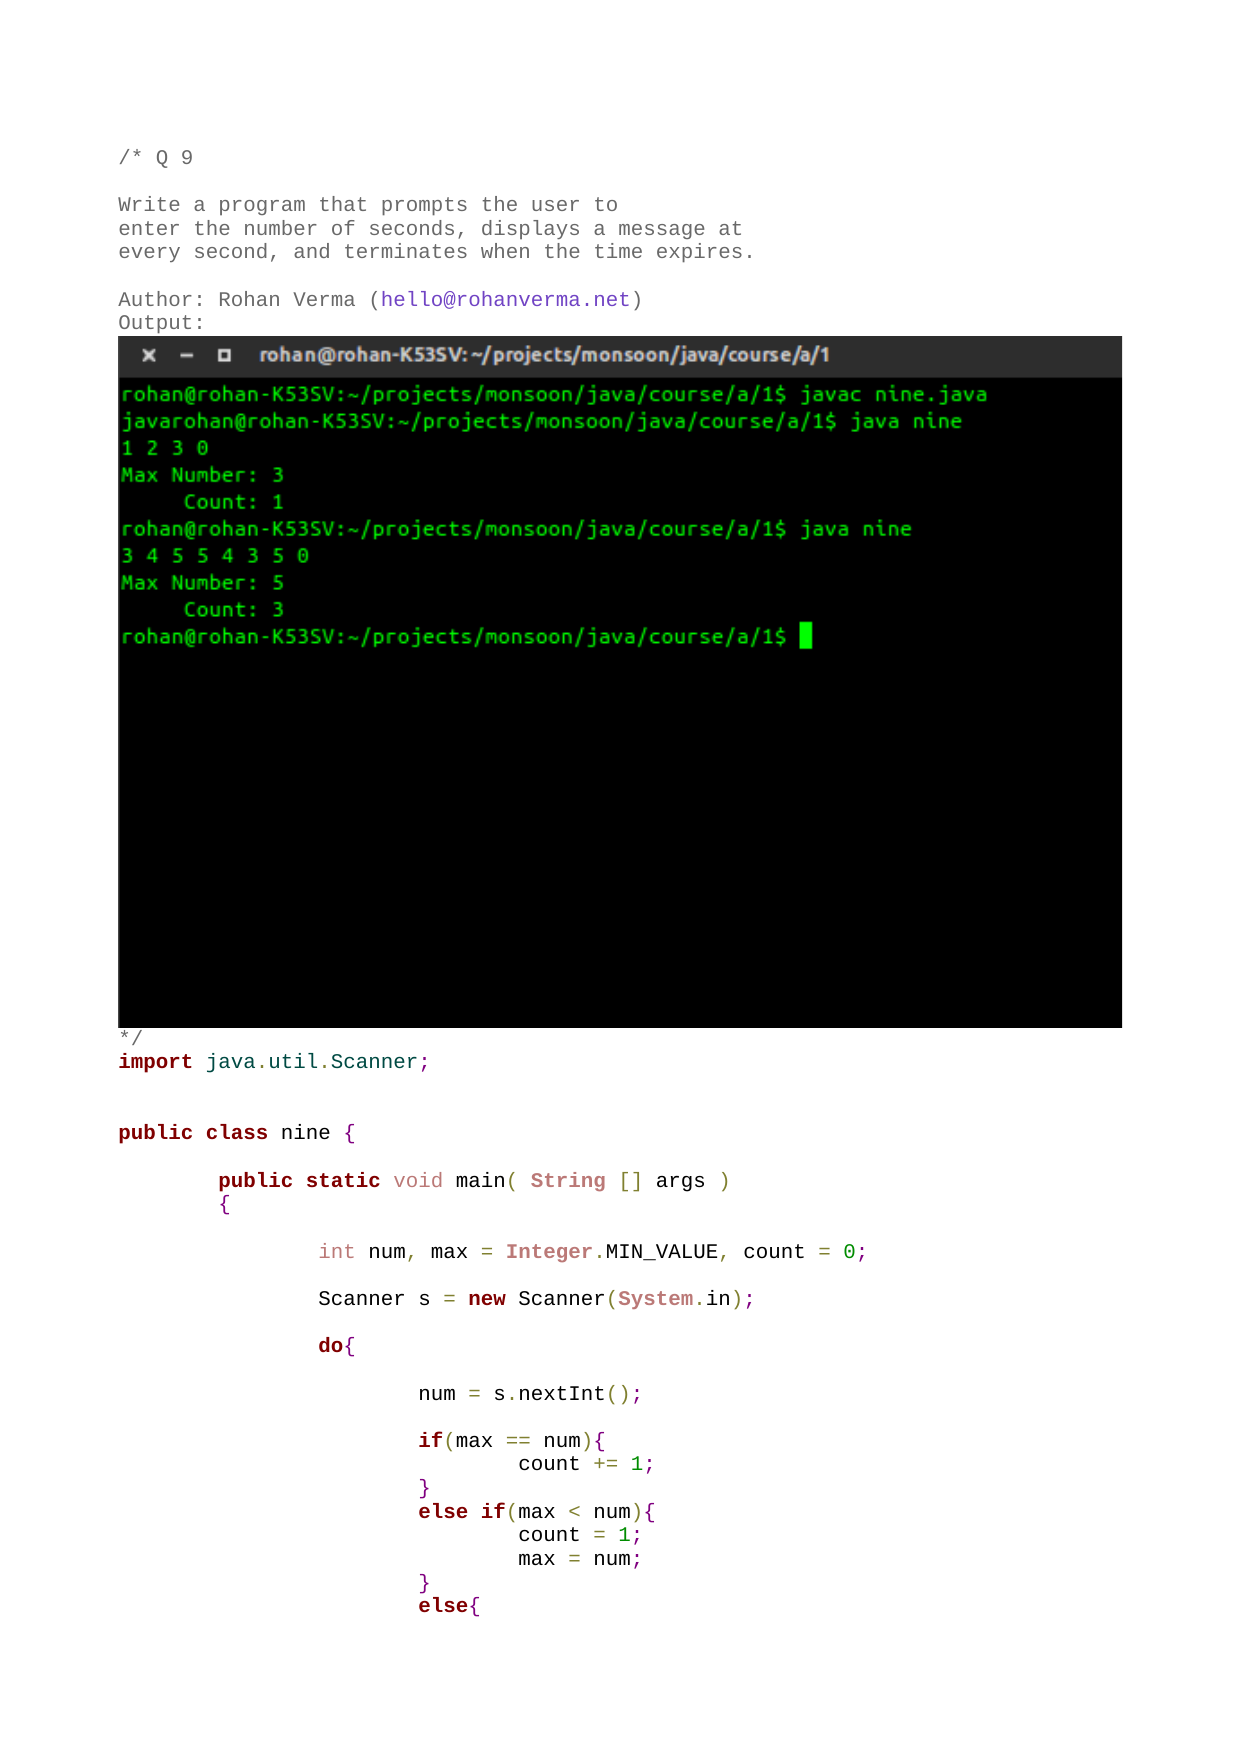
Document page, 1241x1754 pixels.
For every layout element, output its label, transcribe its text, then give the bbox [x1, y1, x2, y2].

text } [118, 1477, 1122, 1501]
text if(max == num){ [118, 1430, 1122, 1453]
text /* Q 9 [118, 147, 1122, 170]
text every second, and terminates when the time expires. [118, 241, 1122, 265]
text Write a program that prompts the user to [118, 194, 1122, 218]
text else if(max < num){ [118, 1501, 1122, 1524]
text enter the number of seconds, displays a message at [118, 218, 1122, 241]
text num = s.nextInt(); [118, 1382, 1122, 1406]
text { [118, 1193, 1122, 1217]
text Scanner s = new Scanner(System.in); [118, 1288, 1122, 1312]
text } [118, 1572, 1122, 1595]
text Output: [118, 312, 1122, 336]
text */ [118, 1028, 1122, 1051]
picture [118, 336, 1123, 1028]
text count += 1; [118, 1453, 1122, 1477]
text int num, max = Integer.MIN_VALUE, count = 0; [118, 1241, 1122, 1264]
text else{ [118, 1595, 1122, 1619]
text max = num; [118, 1548, 1122, 1572]
text public class nine { [118, 1122, 1122, 1146]
text count = 1; [118, 1524, 1122, 1548]
text import java.util.Scanner; [118, 1051, 1122, 1075]
text Author: Rohan Verma (hello@rohanverma.net) [118, 289, 1122, 312]
text do{ [118, 1335, 1122, 1359]
text public static void main( String [] args ) [118, 1170, 1122, 1193]
